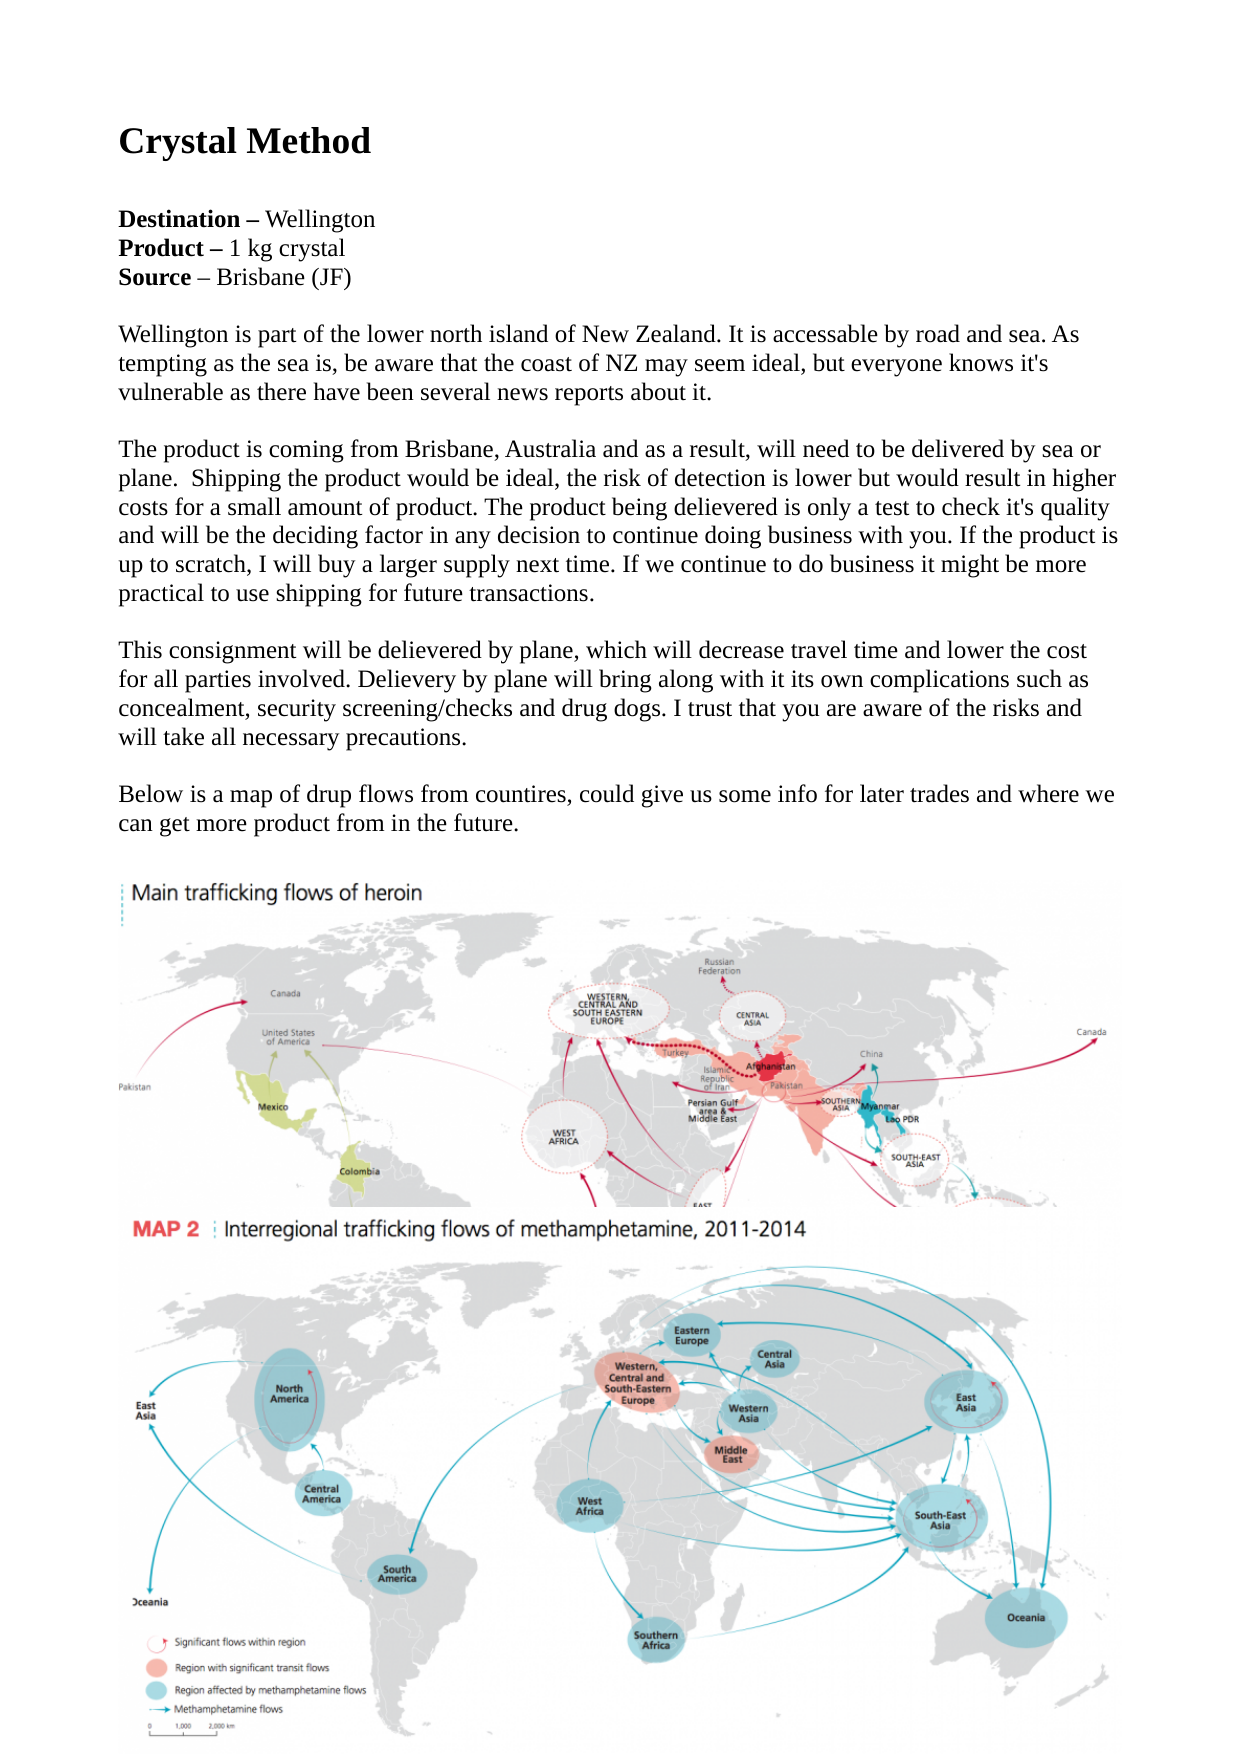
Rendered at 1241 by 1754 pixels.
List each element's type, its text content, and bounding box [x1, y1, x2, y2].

text Destination – Wellington [118, 204, 1122, 233]
text The product is coming from Brisbane, Australia and as a result, will need to be delivered by sea or plane. Shipping the product would be ideal, the risk of detection is lower but would result in higher costs for a small amount of product. The product being delievered is only a test to check it's quality and will be the deciding factor in any decision to continue doing business with you. If the product is up to scratch, I will buy a larger supply next time. If we continue to do business it might be more practical to use shipping for future transactions. [118, 434, 1122, 607]
text This consignment will be delievered by plane, which will decrease travel time and lower the cost for all parties involved. Delievery by plane will bring along with it its own complications such as concealment, security screening/checks and drug dogs. I trust that you are aware of the risks and will take all necessary precautions. [118, 636, 1122, 751]
text Below is a map of drup flows from countires, could give us some info for later trades and where we can get more product from in the future. [118, 779, 1122, 837]
text Wellington is part of the lower north island of New Zealand. It is accessable by road and sea. As tempting as the sea is, be aware that the coast of NZ may seem ideal, but everyone knows it's vulnerable as there have been several news reports about it. [118, 319, 1122, 406]
text Crystal Method [118, 118, 1122, 161]
text Product – 1 kg crystal [118, 233, 1122, 262]
text Source – Brisbane (JF) [118, 262, 1122, 291]
picture [118, 880, 1123, 1754]
